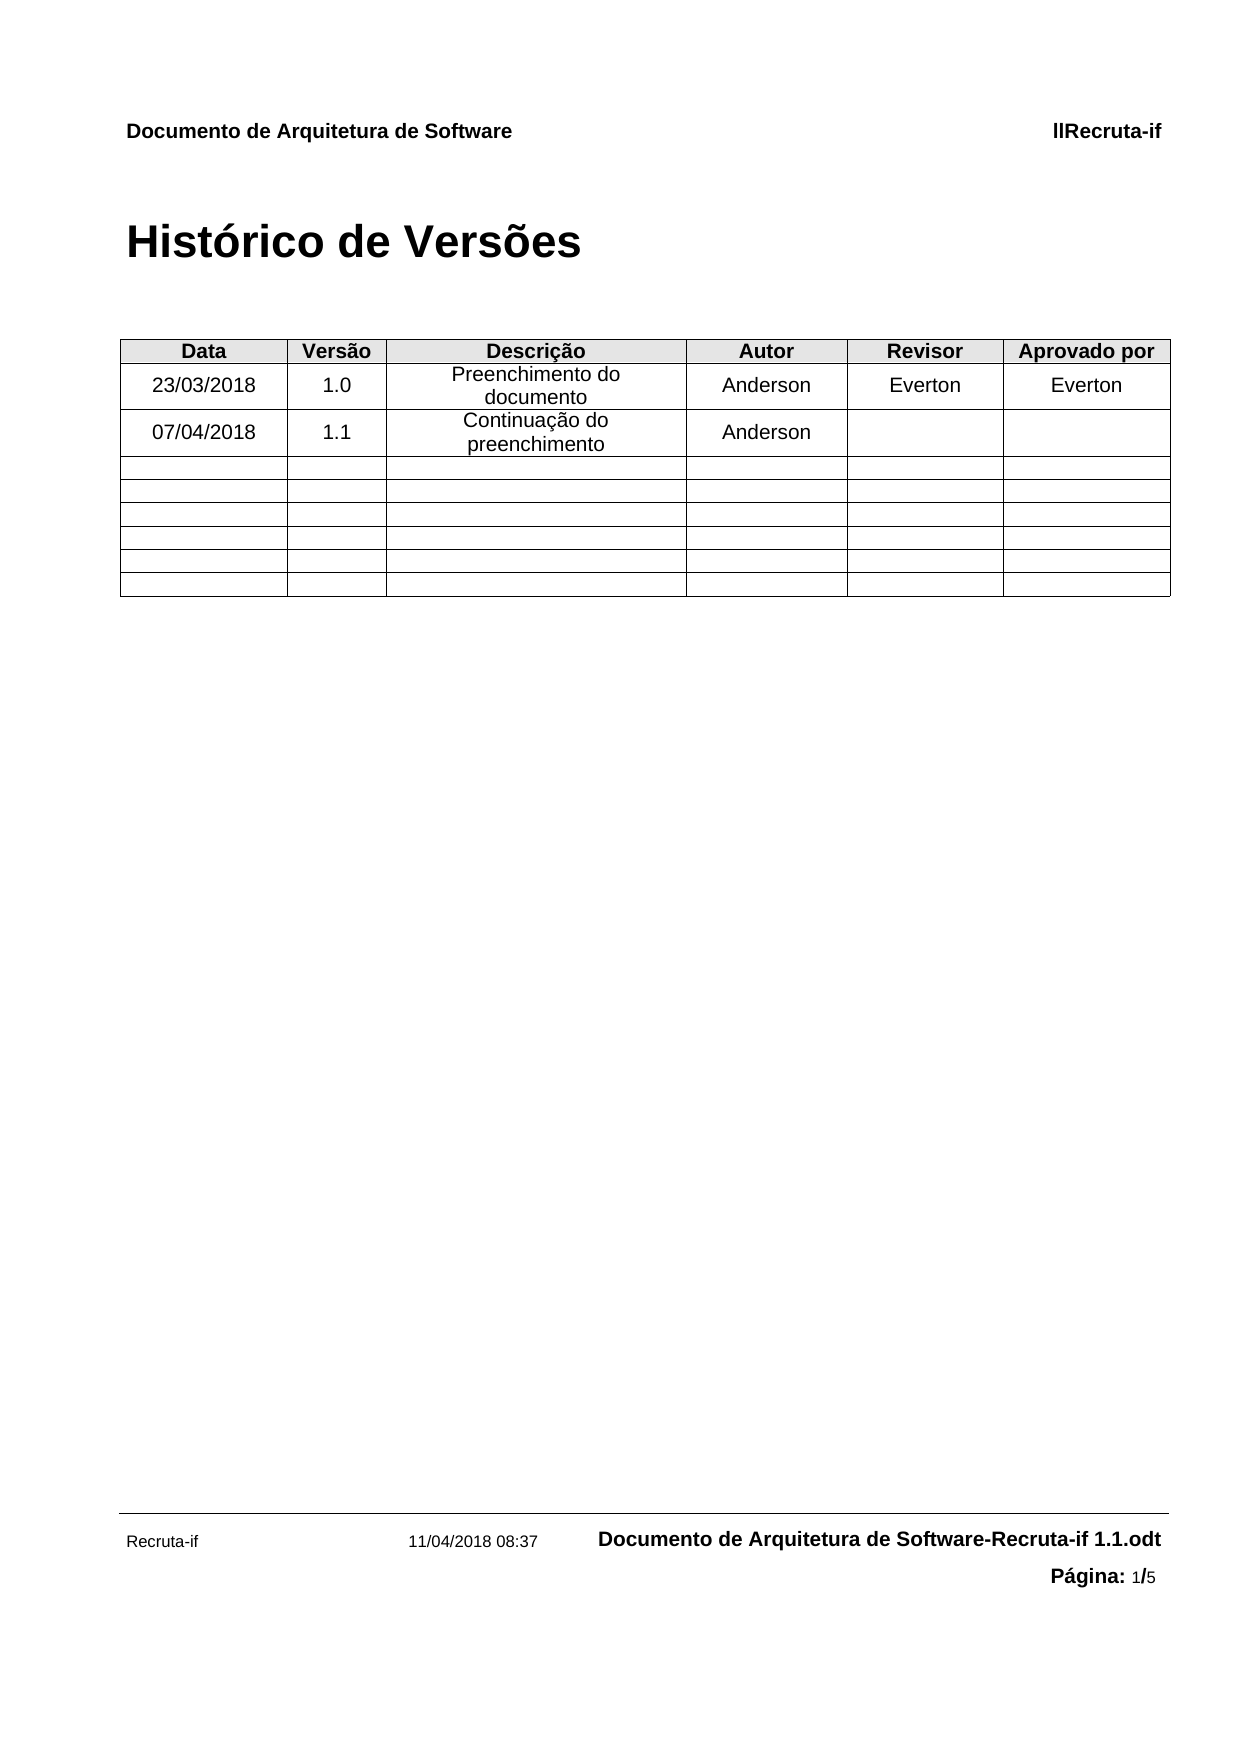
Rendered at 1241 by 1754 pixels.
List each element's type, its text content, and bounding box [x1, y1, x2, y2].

table_cell [387, 503, 686, 526]
table_cell [288, 503, 386, 526]
table_cell [1004, 410, 1170, 456]
table_cell Continuação do preenchimento [387, 410, 686, 456]
table_cell [121, 527, 287, 549]
table_cell Anderson [687, 364, 847, 409]
table_header Aprovado por [1004, 340, 1170, 362]
table_cell [1004, 480, 1170, 502]
table_cell [121, 573, 287, 596]
table_cell [687, 457, 847, 479]
table_cell [848, 573, 1003, 596]
table_cell [687, 503, 847, 526]
table_cell 07/04/2018 [121, 410, 287, 456]
table_header Histórico de Versões [119, 191, 1169, 293]
table_cell [848, 410, 1003, 456]
table_cell [121, 503, 287, 526]
table_cell [387, 480, 686, 502]
table_cell [288, 480, 386, 502]
table_cell [387, 550, 686, 572]
table_cell [1004, 503, 1170, 526]
table_cell [687, 480, 847, 502]
table_cell [687, 550, 847, 572]
table_cell [288, 573, 386, 596]
table_cell Anderson [687, 410, 847, 456]
table_cell [121, 480, 287, 502]
table_cell [121, 457, 287, 479]
table_cell Everton [848, 364, 1003, 409]
table_header Data [121, 340, 287, 362]
table_cell 1.0 [288, 364, 386, 409]
table_cell [848, 457, 1003, 479]
table_cell [288, 550, 386, 572]
table_cell 1.1 [288, 410, 386, 456]
table_cell [1004, 457, 1170, 479]
table_cell [1004, 527, 1170, 549]
table_cell [288, 527, 386, 549]
table_cell [848, 503, 1003, 526]
table_header Descrição [387, 340, 686, 362]
table_header Autor [687, 340, 847, 362]
table_cell [848, 550, 1003, 572]
table_cell [288, 457, 386, 479]
table_cell [1004, 573, 1170, 596]
table_cell [848, 527, 1003, 549]
table_cell Preenchimento do documento [387, 364, 686, 409]
table_cell [687, 573, 847, 596]
table_cell Everton [1004, 364, 1170, 409]
table_header Revisor [848, 340, 1003, 362]
table_cell [387, 527, 686, 549]
table_cell 23/03/2018 [121, 364, 287, 409]
table_header Versão [288, 340, 386, 362]
table_cell [387, 573, 686, 596]
table_cell [121, 550, 287, 572]
table_cell [687, 527, 847, 549]
table_cell [387, 457, 686, 479]
table_cell [848, 480, 1003, 502]
table_cell [1004, 550, 1170, 572]
